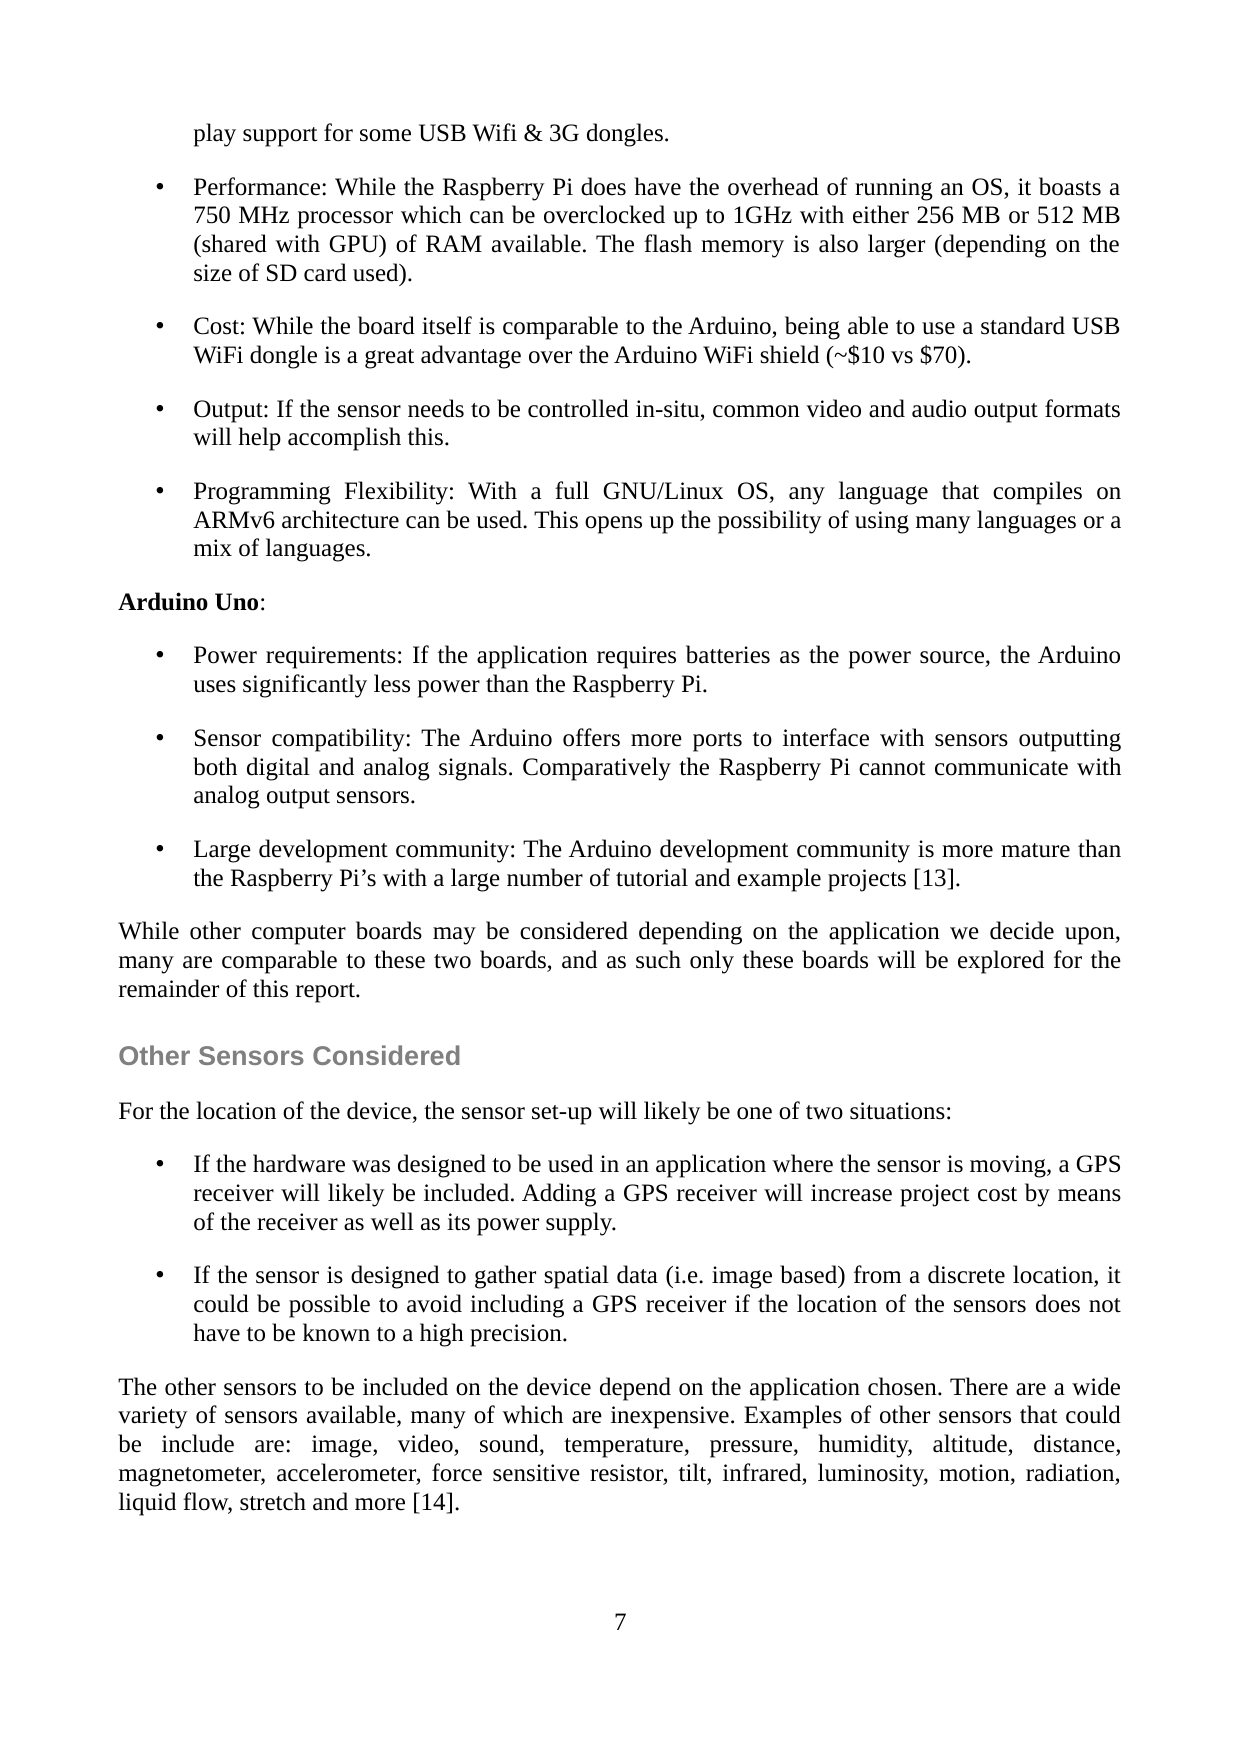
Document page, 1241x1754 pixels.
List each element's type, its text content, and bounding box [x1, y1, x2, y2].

list Power requirements: If the application requires batteries as the power source, the Arduino uses significantly less power than the Raspberry Pi. [156, 641, 1122, 698]
list If the hardware was designed to be used in an application where the sensor is moving, a GPS receiver will likely be included. Adding a GPS receiver will increase project cost by means of the receiver as well as its power supply. [156, 1149, 1122, 1236]
list Programming Flexibility: With a full GNU/Linux OS, any language that compiles on ARMv6 architecture can be used. This opens up the possibility of using many languages or a mix of languages. [156, 476, 1122, 562]
text While other computer boards may be considered depending on the application we decide upon, many are comparable to these two boards, and as such only these boards will be explored for the remainder of this report. [118, 916, 1122, 1002]
list Sensor compatibility: The Arduino offers more ports to interface with sensors outputting both digital and analog signals. Comparatively the Raspberry Pi cannot communicate with analog output sensors. [156, 723, 1122, 809]
text For the location of the device, the sensor set-up will likely be one of two situations: [118, 1096, 1122, 1125]
list Output: If the sensor needs to be controlled in-situ, common video and audio output formats will help accomplish this. [156, 394, 1122, 451]
list Large development community: The Arduino development community is more mature than the Raspberry Pi’s with a large number of tutorial and example projects [13]. [156, 834, 1122, 891]
list If the sensor is designed to gather spatial data (i.e. image based) from a discrete location, it could be possible to avoid including a GPS receiver if the location of the sensors does not have to be known to a high precision. [156, 1261, 1122, 1347]
text The other sensors to be included on the device depend on the application chosen. There are a wide variety of sensors available, many of which are inexpensive. Examples of other sensors that could be include are: image, video, sound, temperature, pressure, humidity, altitude, distance, magnetometer, accelerometer, force sensitive resistor, tilt, infrared, luminosity, motion, radiation, liquid flow, stretch and more [14]. [118, 1372, 1122, 1515]
list Cost: While the board itself is comparable to the Arduino, being able to use a standard USB WiFi dongle is a great advantage over the Arduino WiFi shield (~$10 vs $70). [156, 311, 1122, 369]
list play support for some USB Wifi & 3G dongles. [156, 118, 1122, 147]
list Performance: While the Raspberry Pi does have the overhead of running an OS, it boasts a 750 MHz processor which can be overclocked up to 1GHz with either 256 MB or 512 MB (shared with GPU) of RAM available. The flash memory is also larger (depending on the size of SD card used). [156, 172, 1122, 287]
subtitle Other Sensors Considered [118, 1040, 1122, 1071]
text Arduino Uno: [118, 587, 1122, 616]
